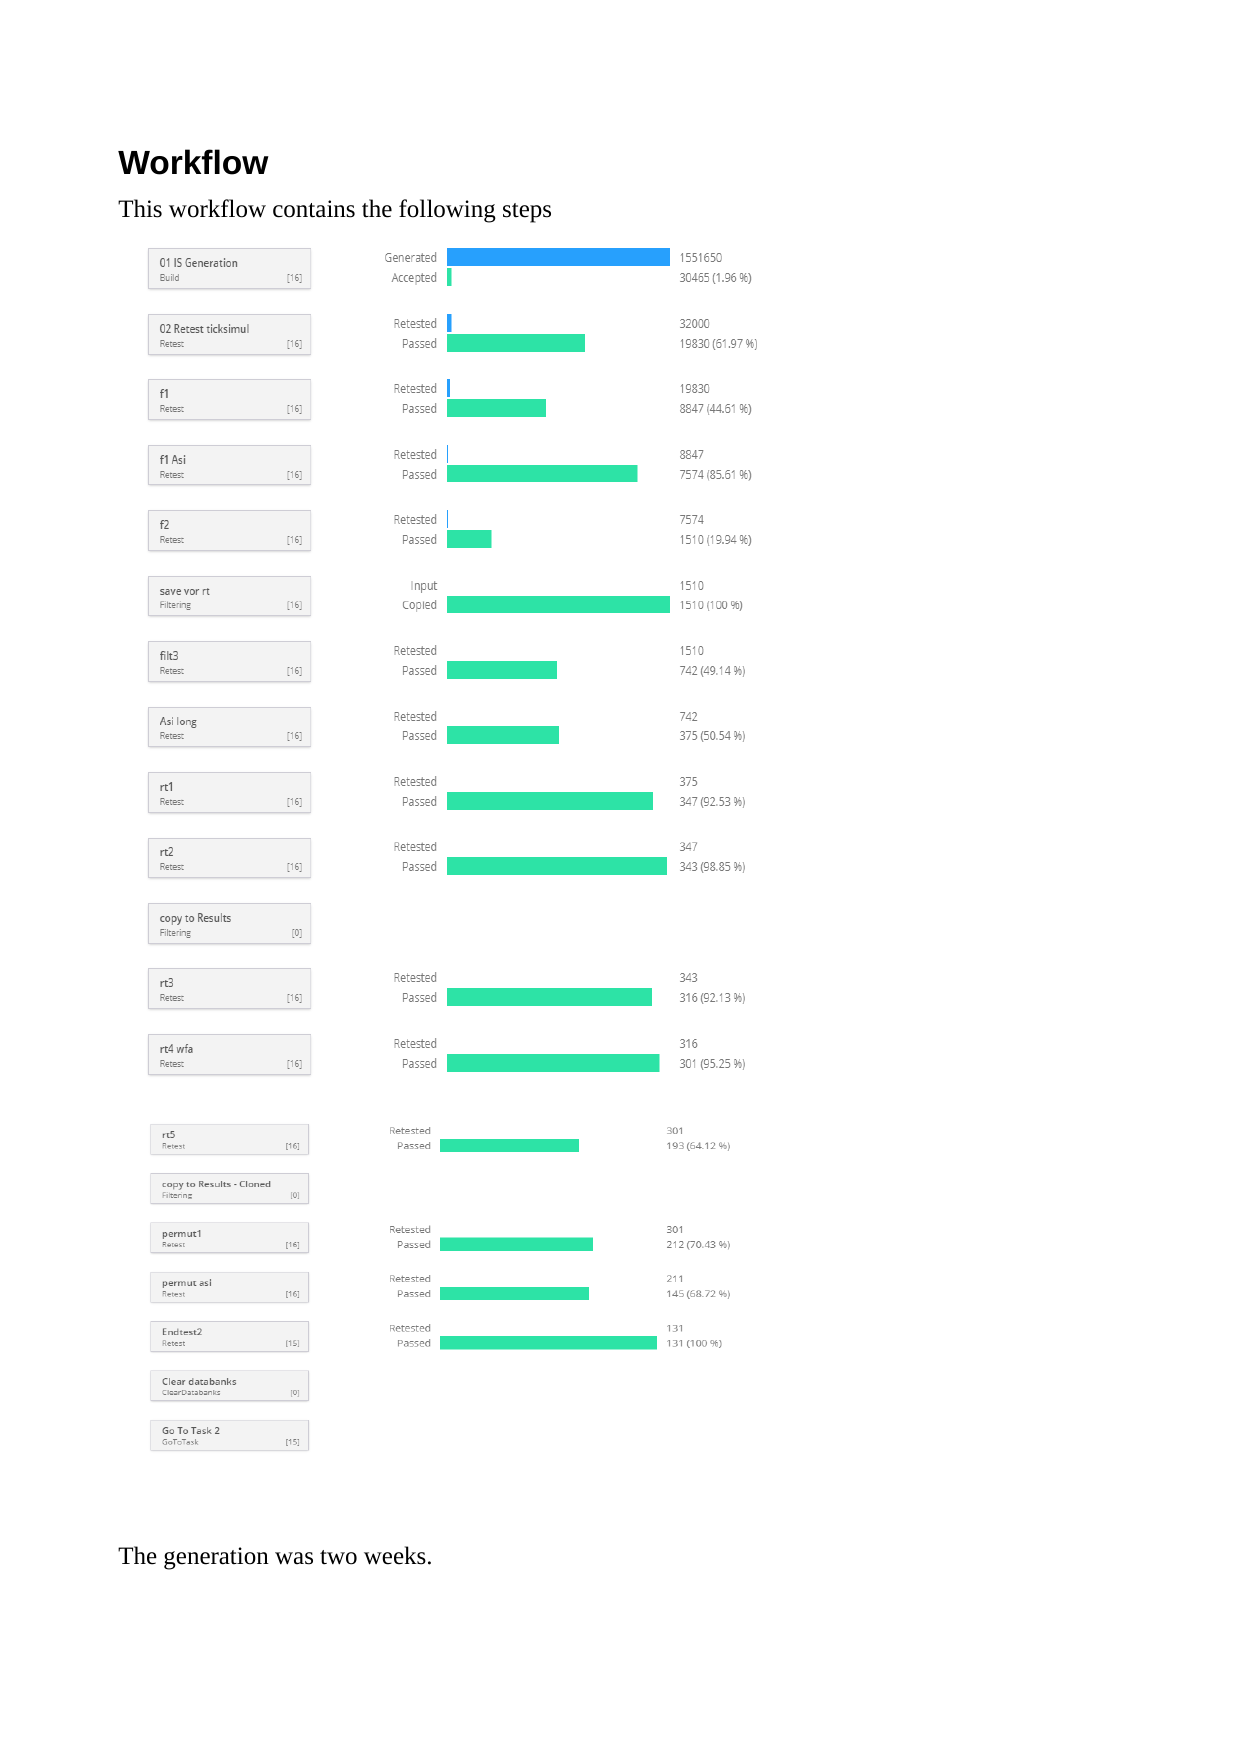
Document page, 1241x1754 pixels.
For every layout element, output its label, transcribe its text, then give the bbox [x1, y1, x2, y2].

subtitle Workflow [118, 143, 1122, 182]
picture [143, 1113, 744, 1459]
picture [142, 240, 770, 1083]
text This workflow contains the following steps [118, 194, 1122, 223]
text The generation was two weeks. [118, 1541, 1122, 1570]
